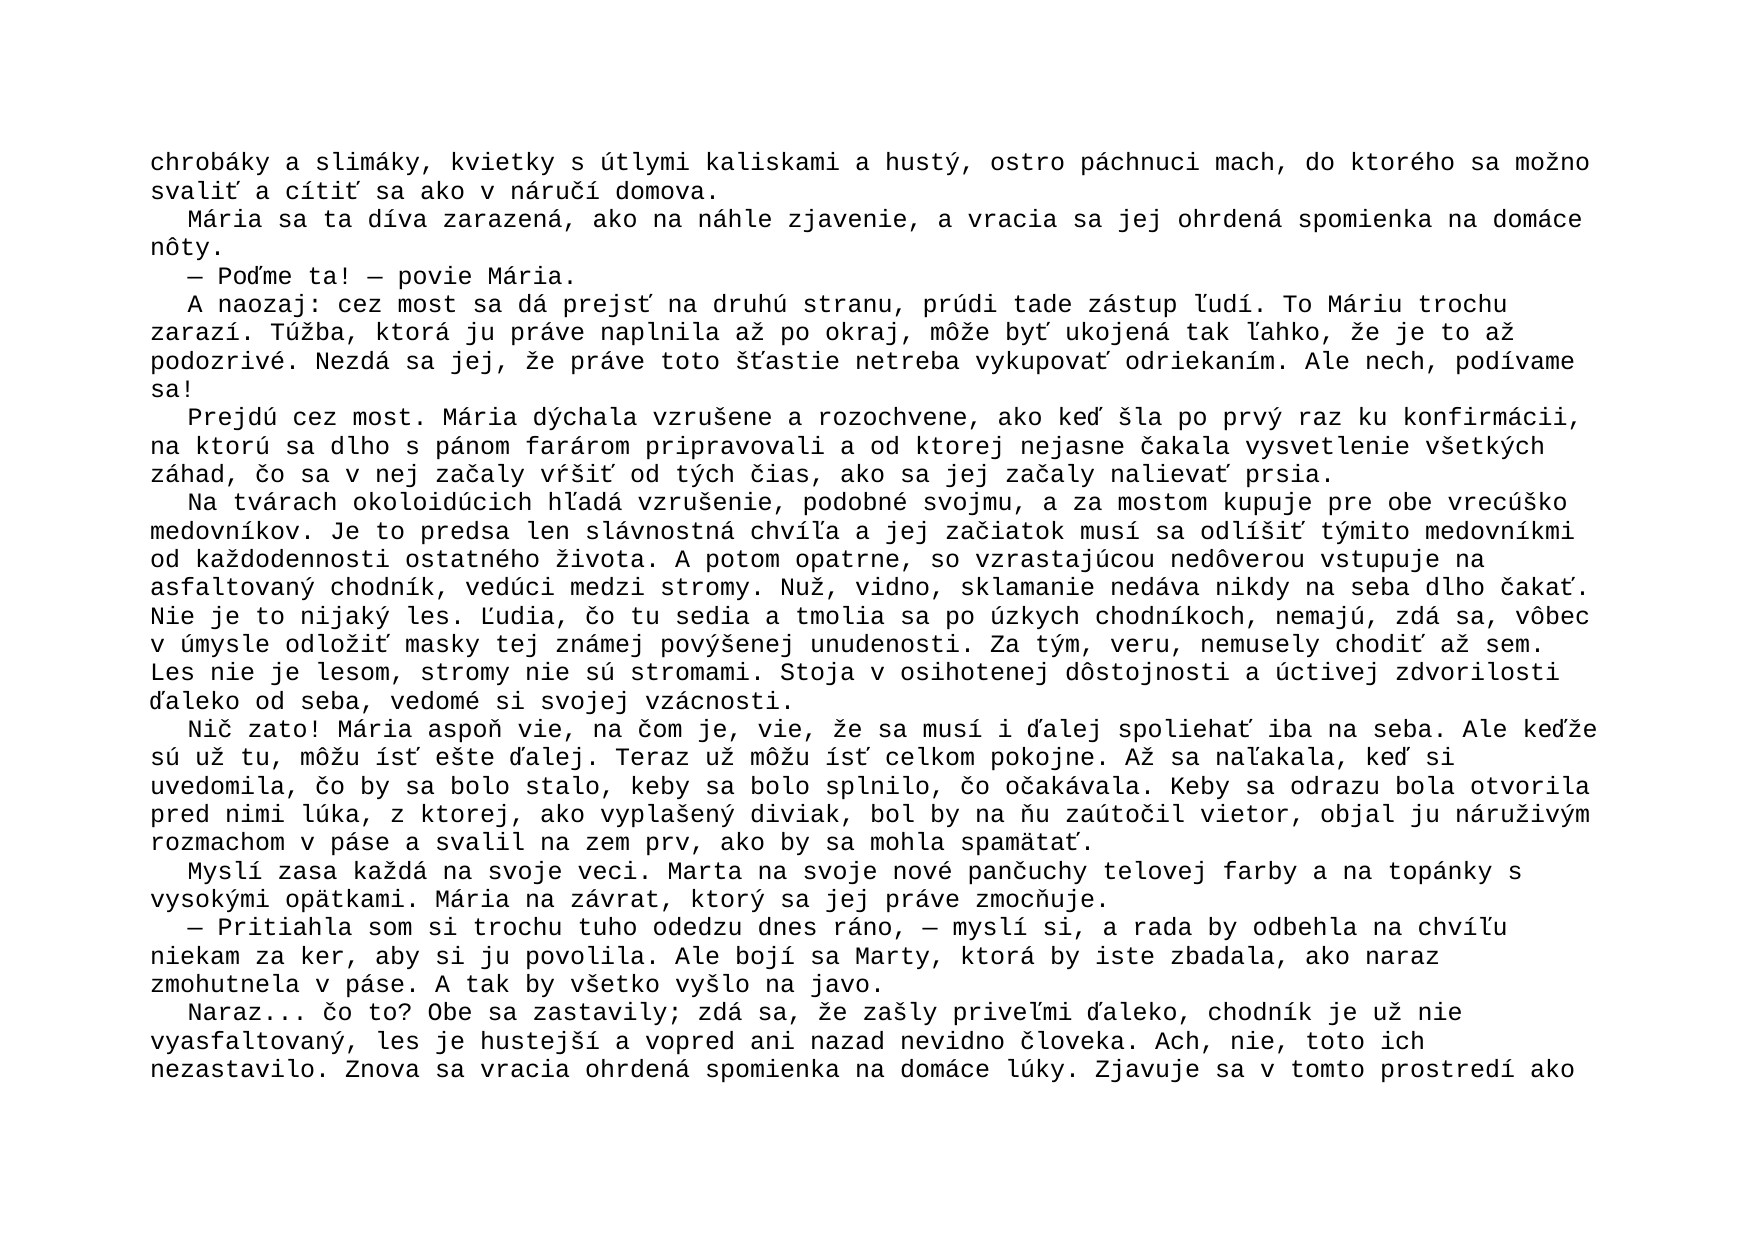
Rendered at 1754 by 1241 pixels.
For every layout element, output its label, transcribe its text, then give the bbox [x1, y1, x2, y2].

text A naozaj: cez most sa dá prejsť na druhú stranu, prúdi tade zástup ľudí. To Máriu trochu zarazí. Túžba, ktorá ju práve naplnila až po okraj, môže byť ukojená tak ľahko, že je to až podozrivé. Nezdá sa jej, že práve toto šťastie netreba vykupovať odriekaním. Ale nech, podívame sa! [150, 292, 1603, 405]
text chrobáky a slimáky, kvietky s útlymi kaliskami a hustý, ostro páchnuci mach, do ktorého sa možno svaliť a cítiť sa ako v náručí domova. [150, 150, 1603, 207]
text Nič zato! Mária aspoň vie, na čom je, vie, že sa musí i ďalej spoliehať iba na seba. Ale keďže sú už tu, môžu ísť ešte ďalej. Teraz už môžu ísť celkom pokojne. Až sa naľakala, keď si uvedomila, čo by sa bolo stalo, keby sa bolo splnilo, čo očakávala. Keby sa odrazu bola otvorila pred nimi lúka, z ktorej, ako vyplašený diviak, bol by na ňu zaútočil vietor, objal ju náruživým rozmachom v páse a svalil na zem prv, ako by sa mohla spamätať. [150, 717, 1603, 858]
text Myslí zasa každá na svoje veci. Marta na svoje nové pančuchy telovej farby a na topánky s vysokými opätkami. Mária na závrat, ktorý sa jej práve zmocňuje. [150, 858, 1603, 915]
text Mária sa ta díva zarazená, ako na náhle zjavenie, a vracia sa jej ohrdená spomienka na domáce nôty. [150, 207, 1603, 263]
text — Pritiahla som si trochu tuho odedzu dnes ráno, — myslí si, a rada by odbehla na chvíľu niekam za ker, aby si ju povolila. Ale bojí sa Marty, ktorá by iste zbadala, ako naraz zmohutnela v páse. A tak by všetko vyšlo na javo. [150, 915, 1603, 1000]
text — Poďme ta! — povie Mária. [150, 263, 1603, 292]
text Na tvárach okoloidúcich hľadá vzrušenie, podobné svojmu, a za mostom kupuje pre obe vrecúško medovníkov. Je to predsa len slávnostná chvíľa a jej začiatok musí sa odlíšiť týmito medovníkmi od každodennosti ostatného života. A potom opatrne, so vzrastajúcou nedôverou vstupuje na asfaltovaný chodník, vedúci medzi stromy. Nuž, vidno, sklamanie nedáva nikdy na seba dlho čakať. Nie je to nijaký les. Ľudia, čo tu sedia a tmolia sa po úzkych chodníkoch, nemajú, zdá sa, vôbec v úmysle odložiť masky tej známej povýšenej unudenosti. Za tým, veru, nemusely chodiť až sem. Les nie je lesom, stromy nie sú stromami. Stoja v osihotenej dôstojnosti a úctivej zdvorilosti ďaleko od seba, vedomé si svojej vzácnosti. [150, 490, 1603, 717]
text Prejdú cez most. Mária dýchala vzrušene a rozochvene, ako keď šla po prvý raz ku konfirmácii, na ktorú sa dlho s pánom farárom pripravovali a od ktorej nejasne čakala vysvetlenie všetkých záhad, čo sa v nej začaly vŕšiť od tých čias, ako sa jej začaly nalievať prsia. [150, 405, 1603, 490]
text Naraz... čo to? Obe sa zastavily; zdá sa, že zašly priveľmi ďaleko, chodník je už nie vyasfaltovaný, les je hustejší a vopred ani nazad nevidno človeka. Ach, nie, toto ich nezastavilo. Znova sa vracia ohrdená spomienka na domáce lúky. Zjavuje sa v tomto prostredí ako [150, 1000, 1603, 1085]
